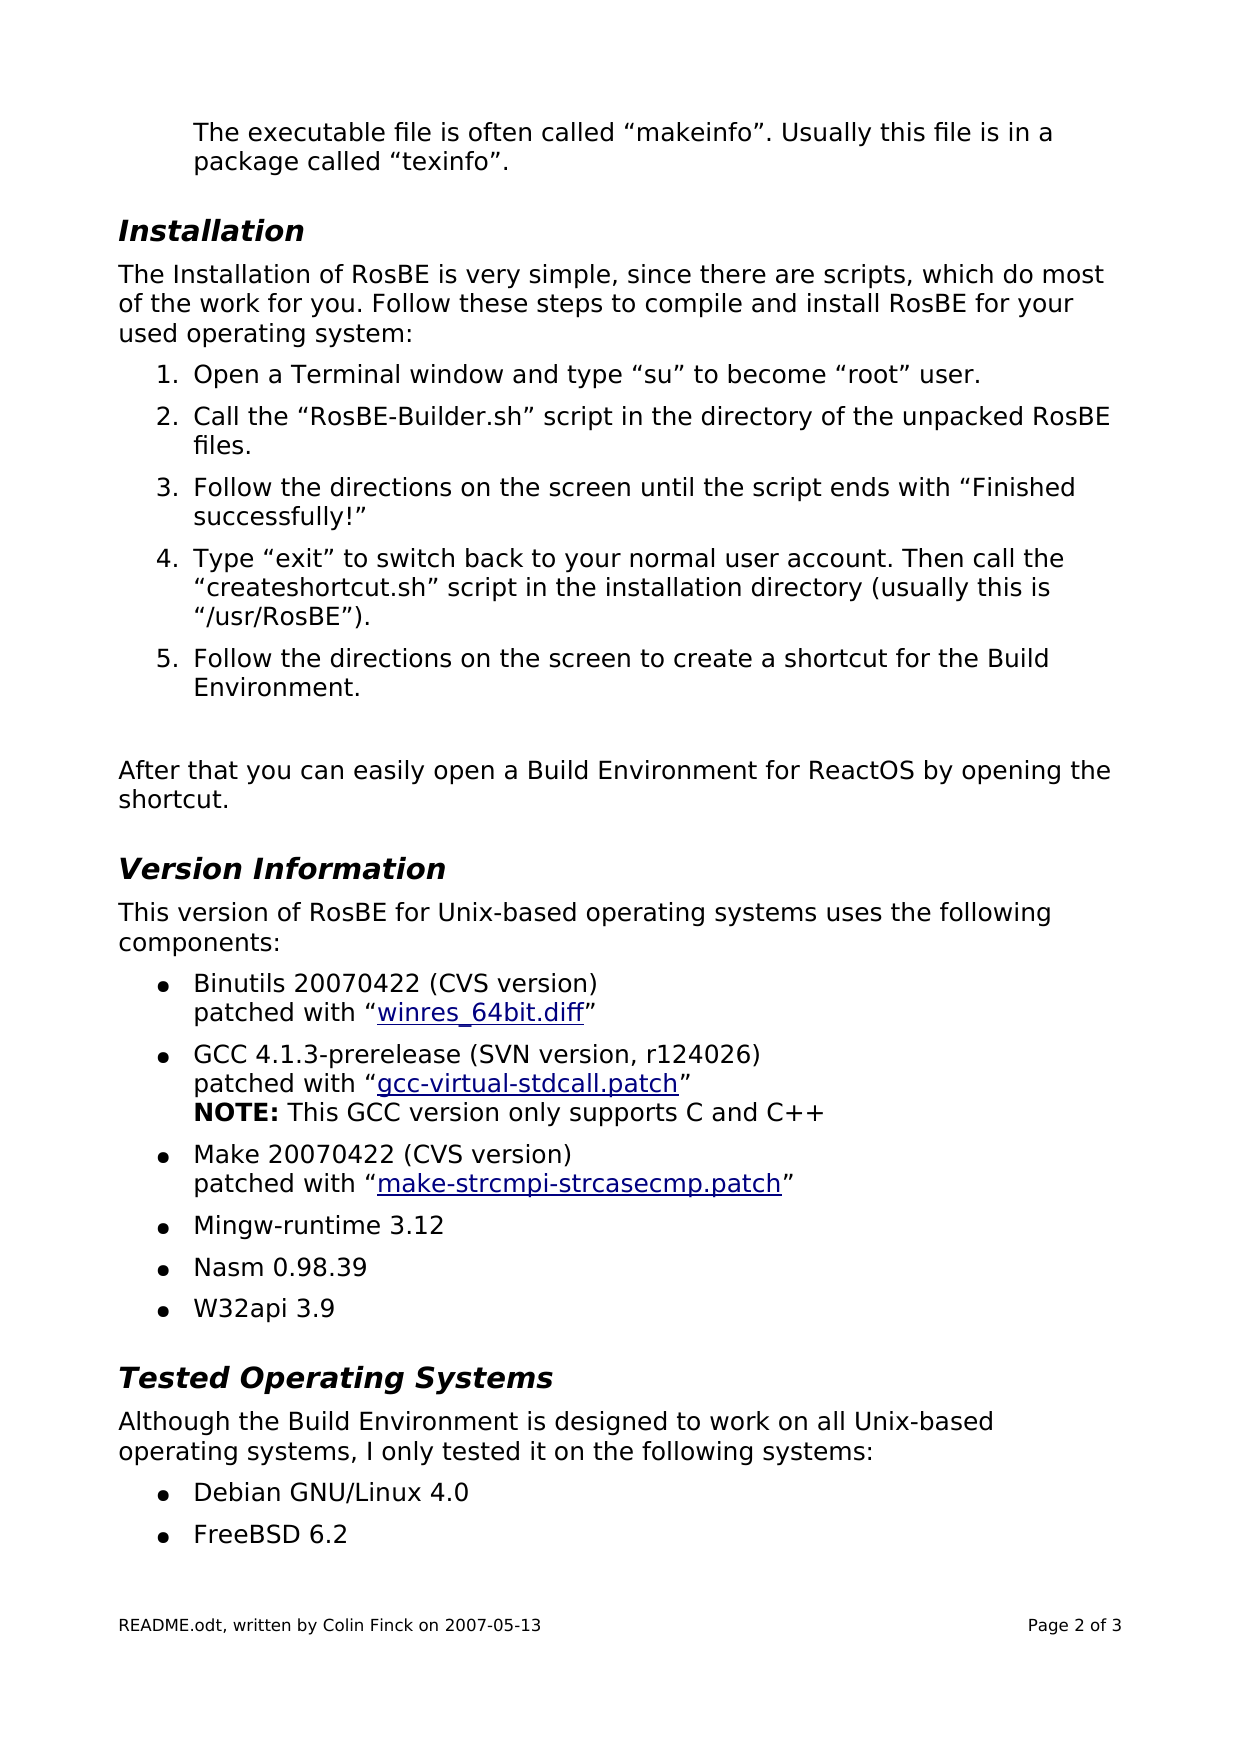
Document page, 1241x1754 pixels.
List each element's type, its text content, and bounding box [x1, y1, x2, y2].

list W32api 3.9 [156, 1294, 1122, 1323]
subtitle Installation [118, 214, 1122, 248]
list Follow the directions on the screen to create a shortcut for the Build Environment. [156, 644, 1122, 702]
list GNU Makeinfo The executable file is often called “makeinfo”. Usually this file is in a package called “texinfo”. [156, 118, 1122, 176]
text Although the Build Environment is designed to work on all Unix-based operating systems, I only tested it on the following systems: [118, 1407, 1122, 1466]
subtitle Version Information [118, 852, 1122, 886]
list Follow the directions on the screen until the script ends with “Finished successfully!” [156, 473, 1122, 531]
list Open a Terminal window and type “su” to become “root” user. [156, 360, 1122, 389]
list Debian GNU/Linux 4.0 [156, 1478, 1122, 1507]
list FreeBSD 6.2 [156, 1520, 1122, 1549]
list Call the “RosBE-Builder.sh” script in the directory of the unpacked RosBE files. [156, 402, 1122, 460]
text This version of RosBE for Unix-based operating systems uses the following components: [118, 898, 1122, 957]
list Mingw-runtime 3.12 [156, 1211, 1122, 1240]
subtitle Tested Operating Systems [118, 1361, 1122, 1395]
list Make 20070422 (CVS version) patched with “make-strcmpi-strcasecmp.patch” [156, 1140, 1122, 1198]
list GCC 4.1.3-prerelease (SVN version, r124026) patched with “gcc-virtual-stdcall.patch” NOTE: This GCC version only supports C and C++ [156, 1040, 1122, 1128]
text The Installation of RosBE is very simple, since there are scripts, which do most of the work for you. Follow these steps to compile and install RosBE for your used operating system: [118, 260, 1122, 348]
list Nasm 0.98.39 [156, 1253, 1122, 1282]
list Binutils 20070422 (CVS version) patched with “winres_64bit.diff” [156, 969, 1122, 1028]
list Type “exit” to switch back to your normal user account. Then call the “createshortcut.sh” script in the installation directory (usually this is “/usr/RosBE”). [156, 544, 1122, 631]
text After that you can easily open a Build Environment for ReactOS by opening the shortcut. [118, 756, 1122, 814]
